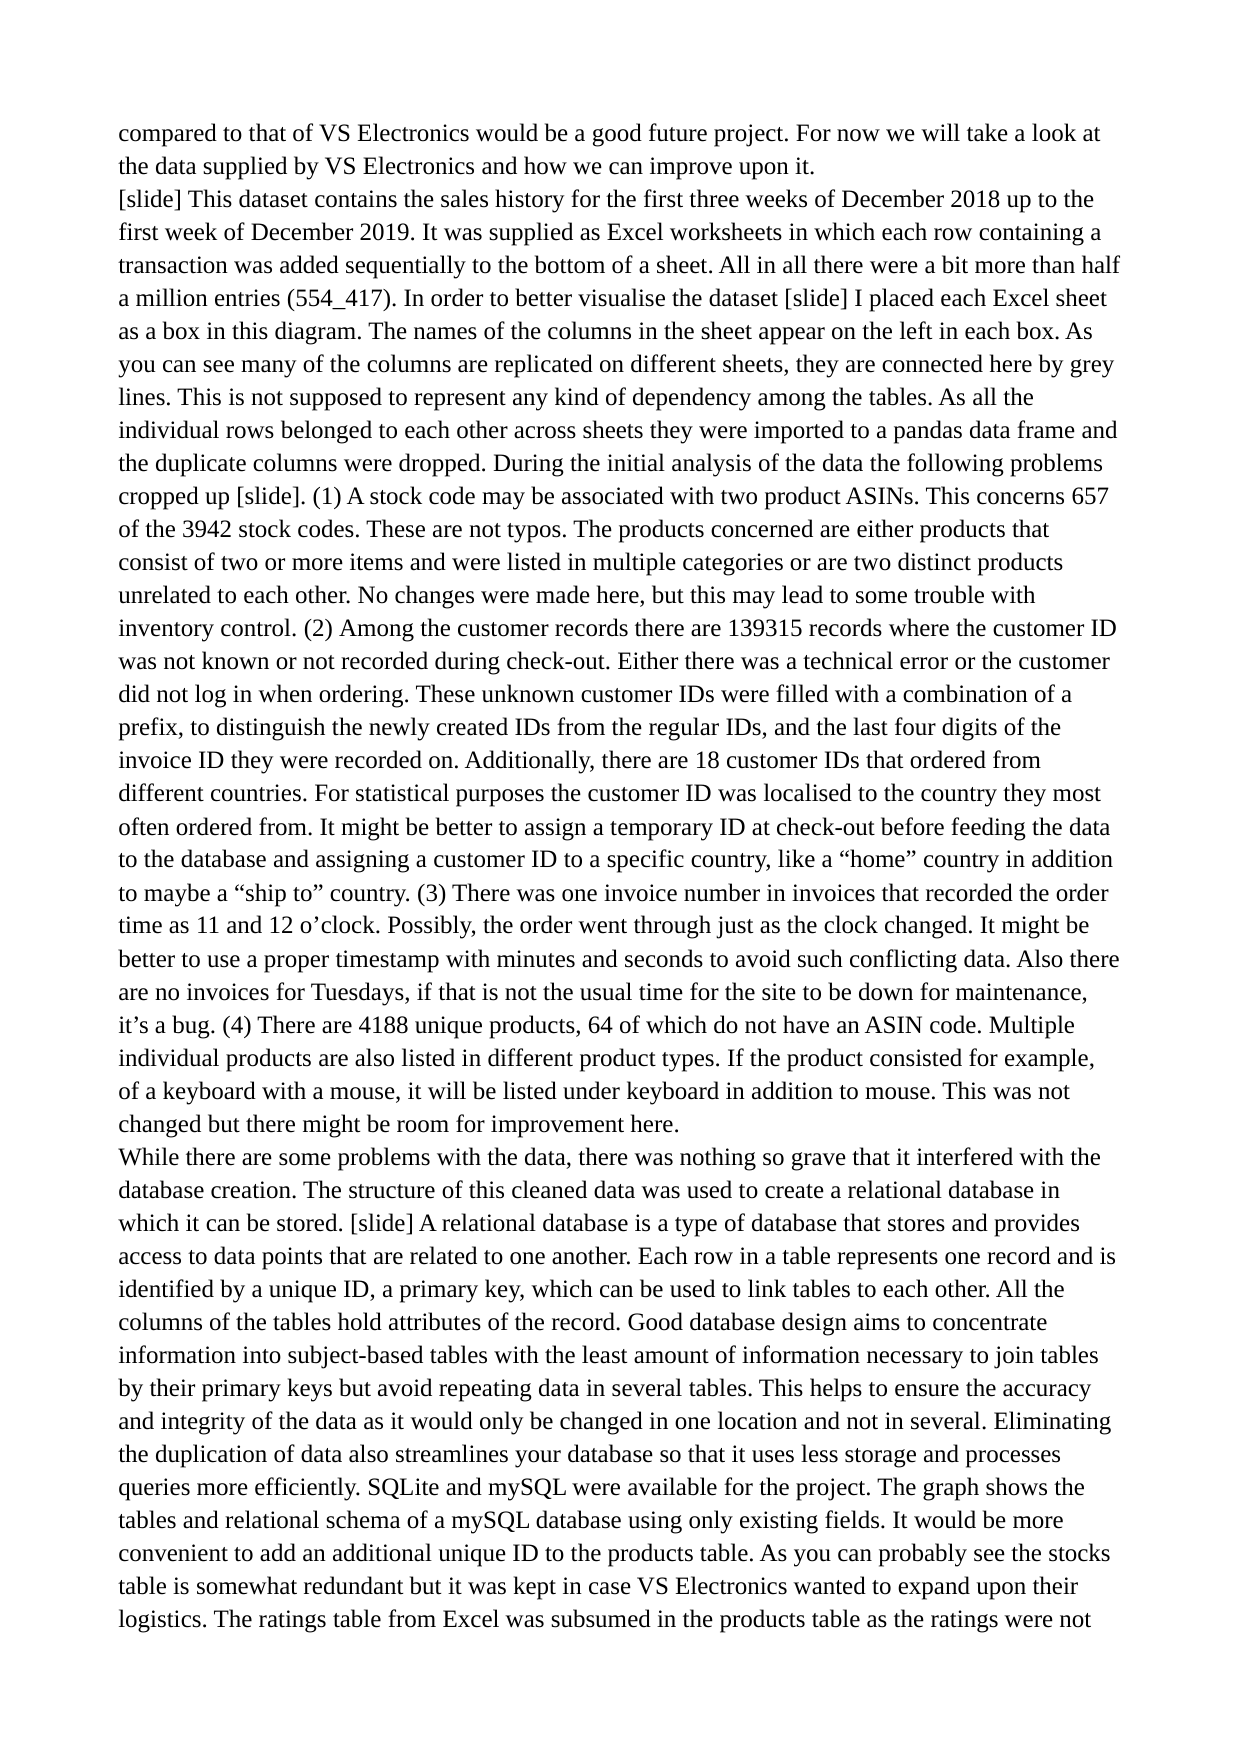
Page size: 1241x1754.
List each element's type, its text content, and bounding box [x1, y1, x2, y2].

text compared to that of VS Electronics would be a good future project. For now we will take a look at the data supplied by VS Electronics and how we can improve upon it. [slide] This dataset contains the sales history for the first three weeks of December 2018 up to the first week of December 2019. It was supplied as Excel worksheets in which each row containing a transaction was added sequentially to the bottom of a sheet. All in all there were a bit more than half a million entries (554_417). In order to better visualise the dataset [slide] I placed each Excel sheet as a box in this diagram. The names of the columns in the sheet appear on the left in each box. As you can see many of the columns are replicated on different sheets, they are connected here by grey lines. This is not supposed to represent any kind of dependency among the tables. As all the individual rows belonged to each other across sheets they were imported to a pandas data frame and the duplicate columns were dropped. During the initial analysis of the data the following problems cropped up [slide]. (1) A stock code may be associated with two product ASINs. This concerns 657 of the 3942 stock codes. These are not typos. The products concerned are either products that consist of two or more items and were listed in multiple categories or are two distinct products unrelated to each other. No changes were made here, but this may lead to some trouble with inventory control. (2) Among the customer records there are 139315 records where the customer ID was not known or not recorded during check-out. Either there was a technical error or the customer did not log in when ordering. These unknown customer IDs were filled with a combination of a prefix, to distinguish the newly created IDs from the regular IDs, and the last four digits of the invoice ID they were recorded on. Additionally, there are 18 customer IDs that ordered from different countries. For statistical purposes the customer ID was localised to the country they most often ordered from. It might be better to assign a temporary ID at check-out before feeding the data to the database and assigning a customer ID to a specific country, like a “home” country in addition to maybe a “ship to” country. (3) There was one invoice number in invoices that recorded the order time as 11 and 12 o’clock. Possibly, the order went through just as the clock changed. It might be better to use a proper timestamp with minutes and seconds to avoid such conflicting data. Also there are no invoices for Tuesdays, if that is not the usual time for the site to be down for maintenance, it’s a bug. (4) There are 4188 unique products, 64 of which do not have an ASIN code. Multiple individual products are also listed in different product types. If the product consisted for example, of a keyboard with a mouse, it will be listed under keyboard in addition to mouse. This was not changed but there might be room for improvement here. While there are some problems with the data, there was nothing so grave that it interfered with the database creation. The structure of this cleaned data was used to create a relational database in which it can be stored. [slide] A relational database is a type of database that stores and provides access to data points that are related to one another. Each row in a table represents one record and is identified by a unique ID, a primary key, which can be used to link tables to each other. All the columns of the tables hold attributes of the record. Good database design aims to concentrate information into subject-based tables with the least amount of information necessary to join tables by their primary keys but avoid repeating data in several tables. This helps to ensure the accuracy and integrity of the data as it would only be changed in one location and not in several. Eliminating the duplication of data also streamlines your database so that it uses less storage and processes queries more efficiently. SQLite and mySQL were available for the project. The graph shows the tables and relational schema of a mySQL database using only existing fields. It would be more convenient to add an additional unique ID to the products table. As you can probably see the stocks table is somewhat redundant but it was kept in case VS Electronics wanted to expand upon their logistics. The ratings table from Excel was subsumed in the products table as the ratings were not [118, 118, 1122, 1633]
